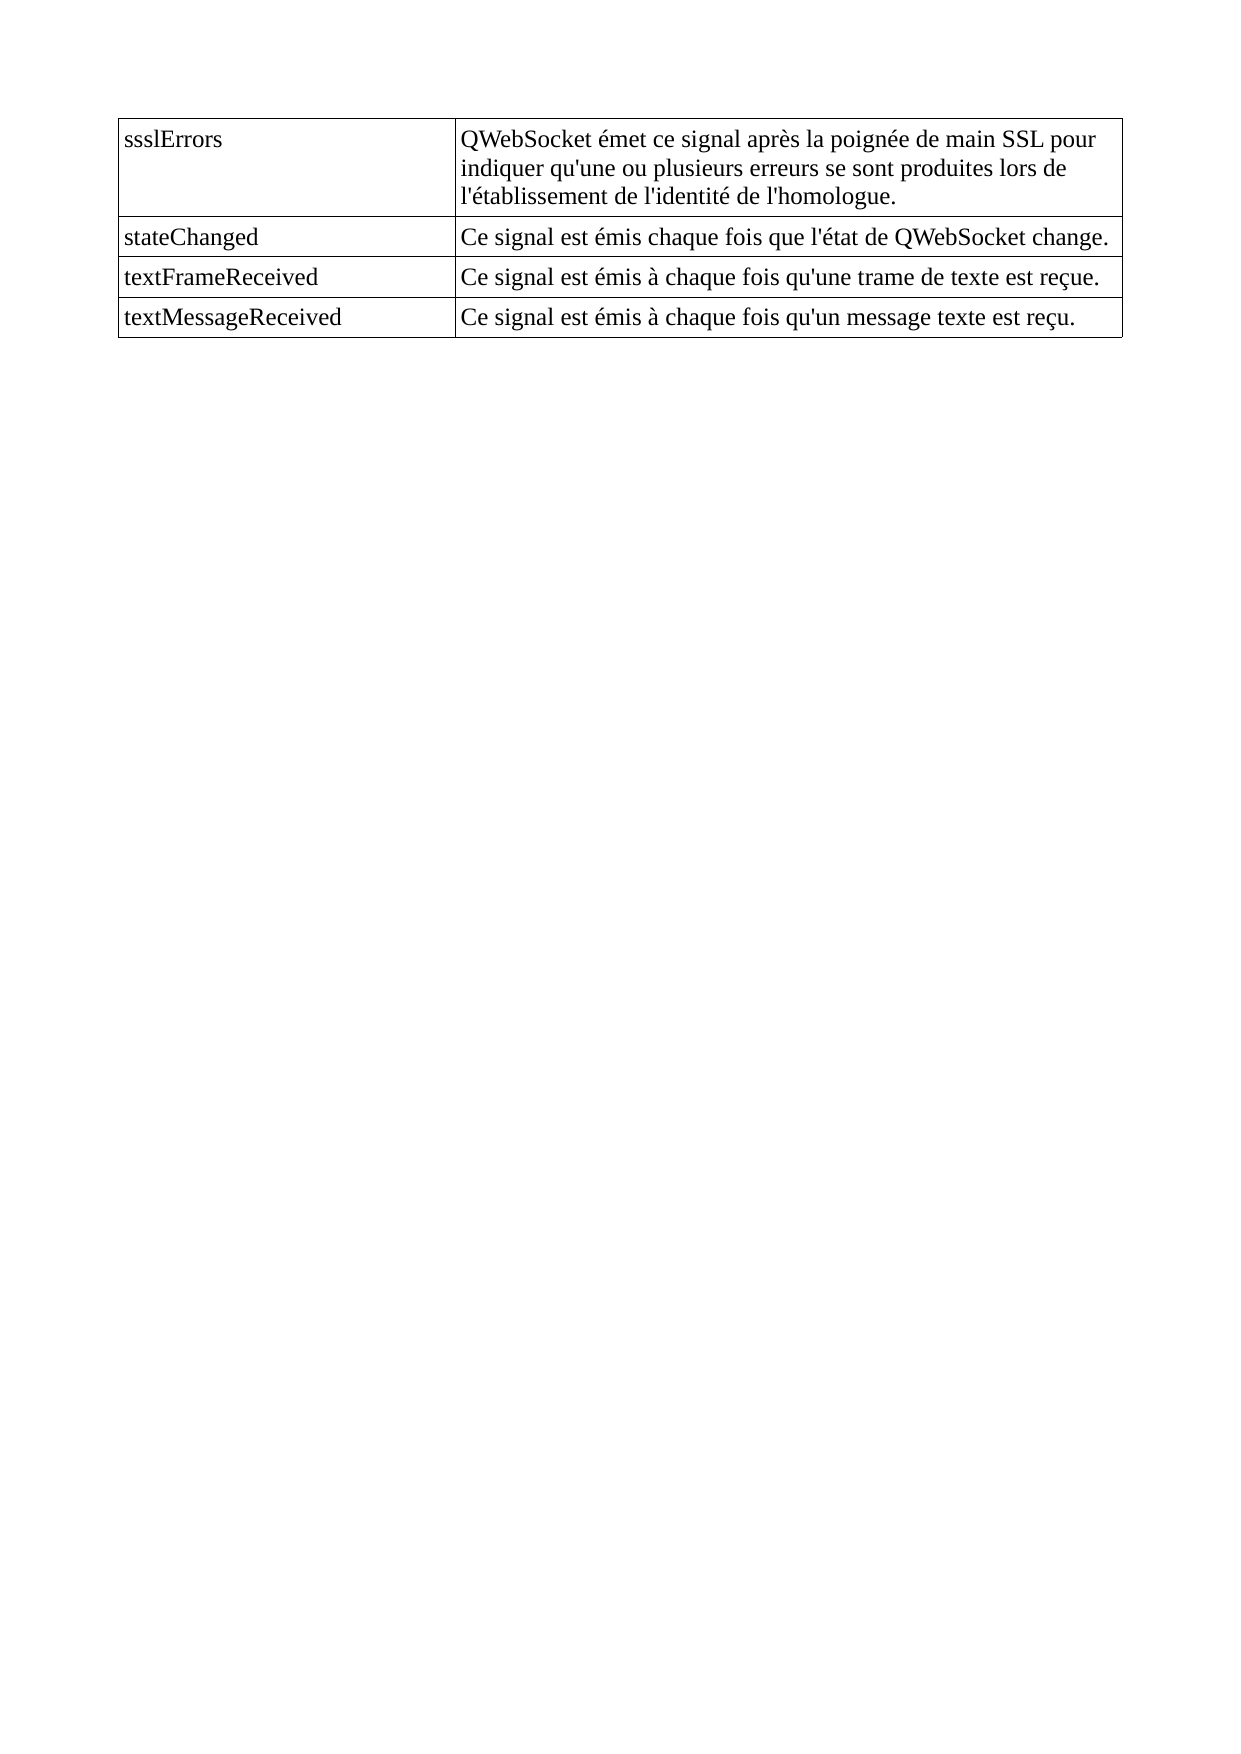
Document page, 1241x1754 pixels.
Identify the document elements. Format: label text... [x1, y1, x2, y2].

table_cell stateChanged [119, 217, 455, 256]
table_cell textMessageReceived [119, 298, 455, 337]
table_cell ssslErrors [119, 119, 455, 216]
table_cell Ce signal est émis à chaque fois qu'une trame de texte est reçue. [456, 257, 1122, 297]
table_cell Ce signal est émis chaque fois que l'état de QWebSocket change. [456, 217, 1122, 256]
table_cell QWebSocket émet ce signal après la poignée de main SSL pour indiquer qu'une ou plusieurs erreurs se sont produites lors de l'établissement de l'identité de l'homologue. [456, 119, 1122, 216]
table_cell textFrameReceived [119, 257, 455, 297]
table_cell Ce signal est émis à chaque fois qu'un message texte est reçu. [456, 298, 1122, 337]
